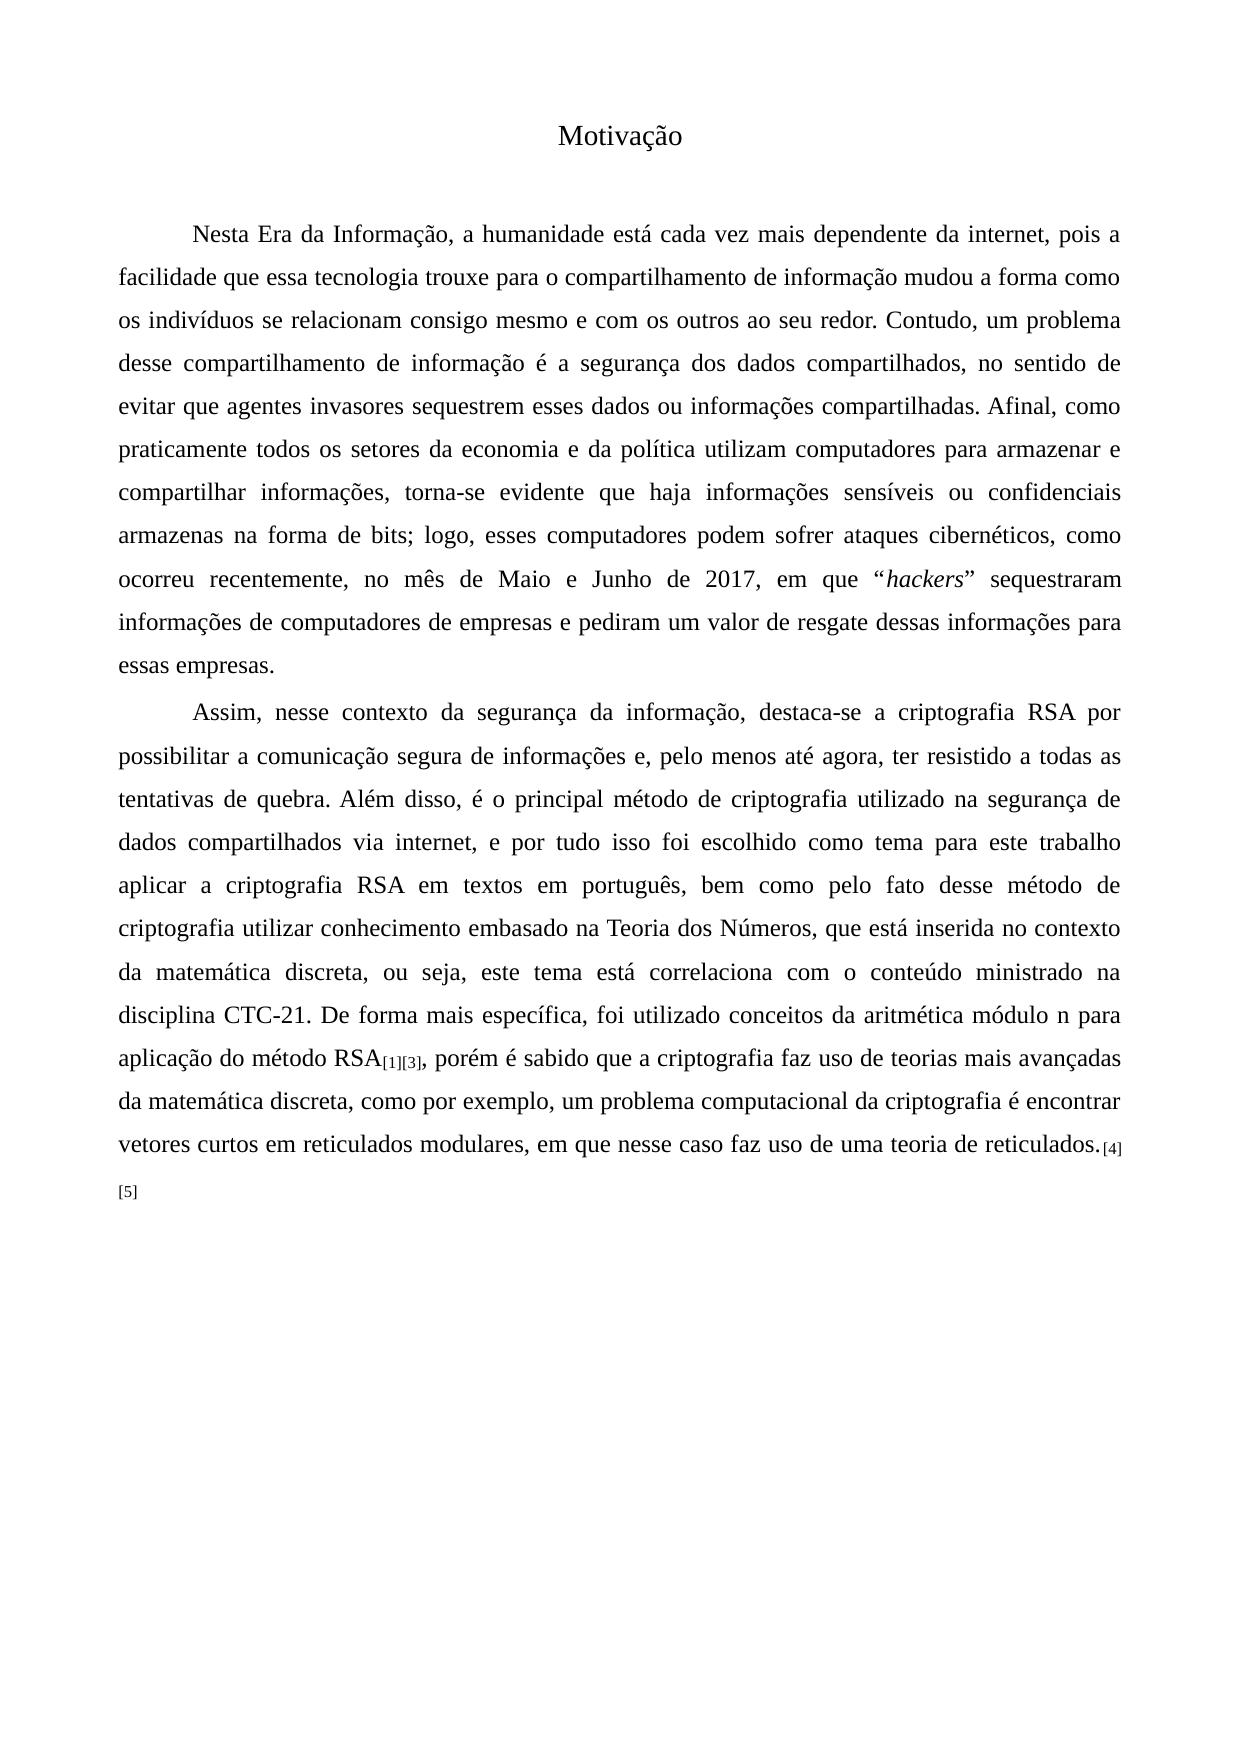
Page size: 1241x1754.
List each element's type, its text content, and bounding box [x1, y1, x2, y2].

text Nesta Era da Informação, a humanidade está cada vez mais dependente da internet, pois a facilidade que essa tecnologia trouxe para o compartilhamento de informação mudou a forma como os indivíduos se relacionam consigo mesmo e com os outros ao seu redor. Contudo, um problema desse compartilhamento de informação é a segurança dos dados compartilhados, no sentido de evitar que agentes invasores sequestrem esses dados ou informações compartilhadas. Afinal, como praticamente todos os setores da economia e da política utilizam computadores para armazenar e compartilhar informações, torna-se evidente que haja informações sensíveis ou confidenciais armazenas na forma de bits; logo, esses computadores podem sofrer ataques cibernéticos, como ocorreu recentemente, no mês de Maio e Junho de 2017, em que “hackers” sequestraram informações de computadores de empresas e pediram um valor de resgate dessas informações para essas empresas. [118, 219, 1122, 679]
text Motivação [118, 118, 1122, 152]
text Assim, nesse contexto da segurança da informação, destaca-se a criptografia RSA por possibilitar a comunicação segura de informações e, pelo menos até agora, ter resistido a todas as tentativas de quebra. Além disso, é o principal método de criptografia utilizado na segurança de dados compartilhados via internet, e por tudo isso foi escolhido como tema para este trabalho aplicar a criptografia RSA em textos em português, bem como pelo fato desse método de criptografia utilizar conhecimento embasado na Teoria dos Números, que está inserida no contexto da matemática discreta, ou seja, este tema está correlaciona com o conteúdo ministrado na disciplina CTC-21. De forma mais específica, foi utilizado conceitos da aritmética módulo n para aplicação do método RSA[1][3], porém é sabido que a criptografia faz uso de teorias mais avançadas da matemática discreta, como por exemplo, um problema computacional da criptografia é encontrar vetores curtos em reticulados modulares, em que nesse caso faz uso de uma teoria de reticulados.[4][5] [118, 693, 1122, 1201]
